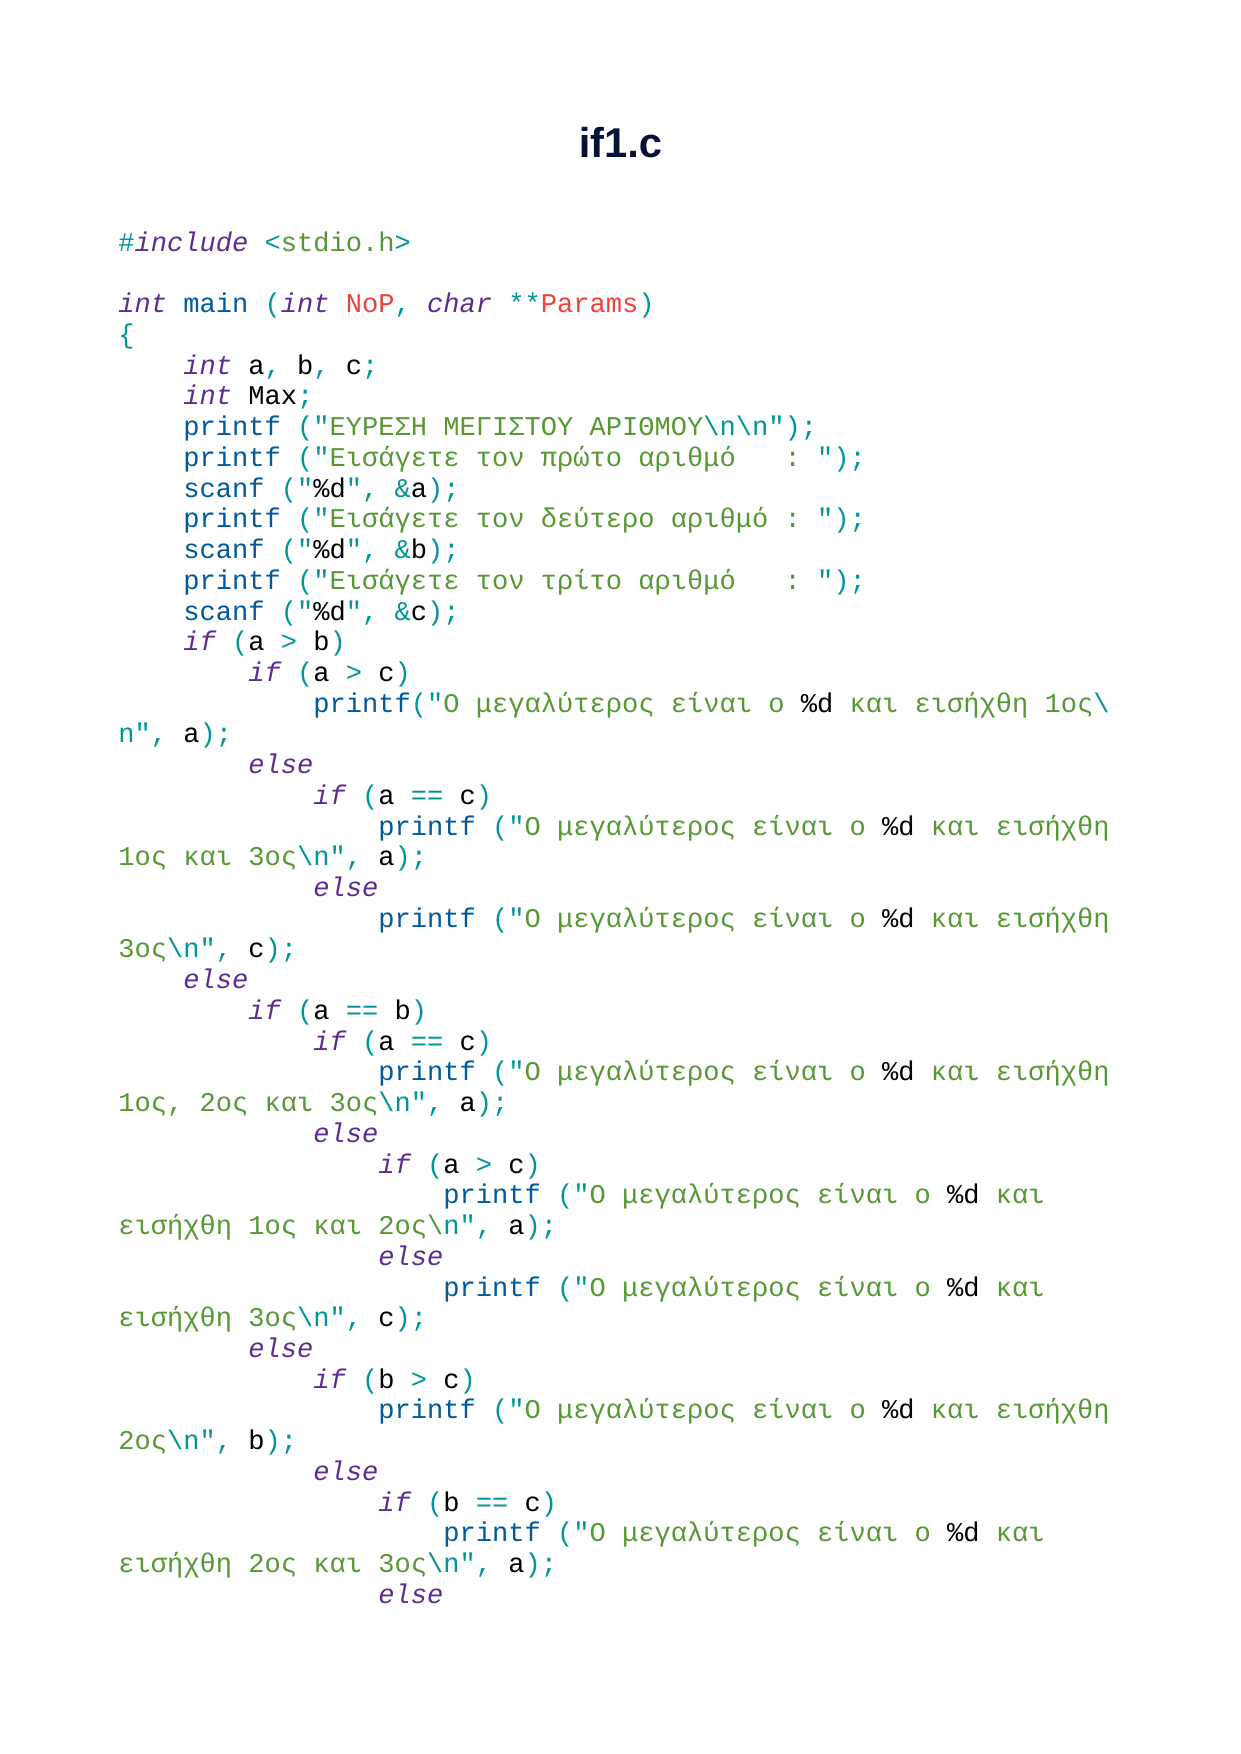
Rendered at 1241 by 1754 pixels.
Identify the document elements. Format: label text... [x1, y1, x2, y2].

text printf ("Ο μεγαλύτερος είναι ο %d και εισήχθη 1ος και 2ος\n", a); [118, 1181, 1122, 1243]
text if1.c [118, 118, 1122, 166]
text int main (int NoP, char **Params) [118, 290, 1122, 321]
text scanf ("%d", &a); [118, 474, 1122, 505]
text int a, b, c; [118, 351, 1122, 382]
text else [118, 1243, 1122, 1273]
text printf ("Ο μεγαλύτερος είναι ο %d και εισήχθη 3ος\n", c); [118, 904, 1122, 966]
text else [118, 874, 1122, 904]
text printf ("Ο μεγαλύτερος είναι ο %d και εισήχθη 2ος\n", b); [118, 1396, 1122, 1458]
text if (a == c) [118, 782, 1122, 812]
text printf ("Εισάγετε τον πρώτο αριθμό : "); [118, 444, 1122, 474]
text else [118, 751, 1122, 782]
text if (a == c) [118, 1027, 1122, 1058]
text printf ("Εισάγετε τον τρίτο αριθμό : "); [118, 567, 1122, 597]
text else [118, 1458, 1122, 1488]
text if (a > b) [118, 628, 1122, 659]
text printf ("Εισάγετε τον δεύτερο αριθμό : "); [118, 505, 1122, 536]
text printf ("Ο μεγαλύτερος είναι ο %d και εισήχθη 3ος\n", c); [118, 1273, 1122, 1335]
text int Max; [118, 382, 1122, 413]
text printf ("Ο μεγαλύτερος είναι ο %d και εισήχθη 1ος και 3ος\n", a); [118, 812, 1122, 874]
text scanf ("%d", &c); [118, 597, 1122, 628]
text if (a > c) [118, 659, 1122, 689]
text { [118, 321, 1122, 351]
text if (b > c) [118, 1366, 1122, 1396]
text printf ("Ο μεγαλύτερος είναι ο %d και εισήχθη 2ος και 3ος\n", a); [118, 1519, 1122, 1581]
text printf("Ο μεγαλύτερος είναι ο %d και εισήχθη 1ος\n", a); [118, 689, 1122, 751]
text #include <stdio.h> [118, 228, 1122, 259]
text if (a > c) [118, 1150, 1122, 1181]
text else [118, 966, 1122, 997]
text else [118, 1120, 1122, 1150]
text if (b == c) [118, 1488, 1122, 1519]
text printf ("Ο μεγαλύτερος είναι ο %d και εισήχθη 1ος, 2ος και 3ος\n", a); [118, 1058, 1122, 1120]
text else [118, 1335, 1122, 1366]
text else [118, 1581, 1122, 1611]
text if (a == b) [118, 997, 1122, 1027]
text printf ("ΕΥΡΕΣΗ ΜΕΓΙΣΤΟΥ ΑΡΙΘΜΟΥ\n\n"); [118, 413, 1122, 444]
text scanf ("%d", &b); [118, 536, 1122, 567]
